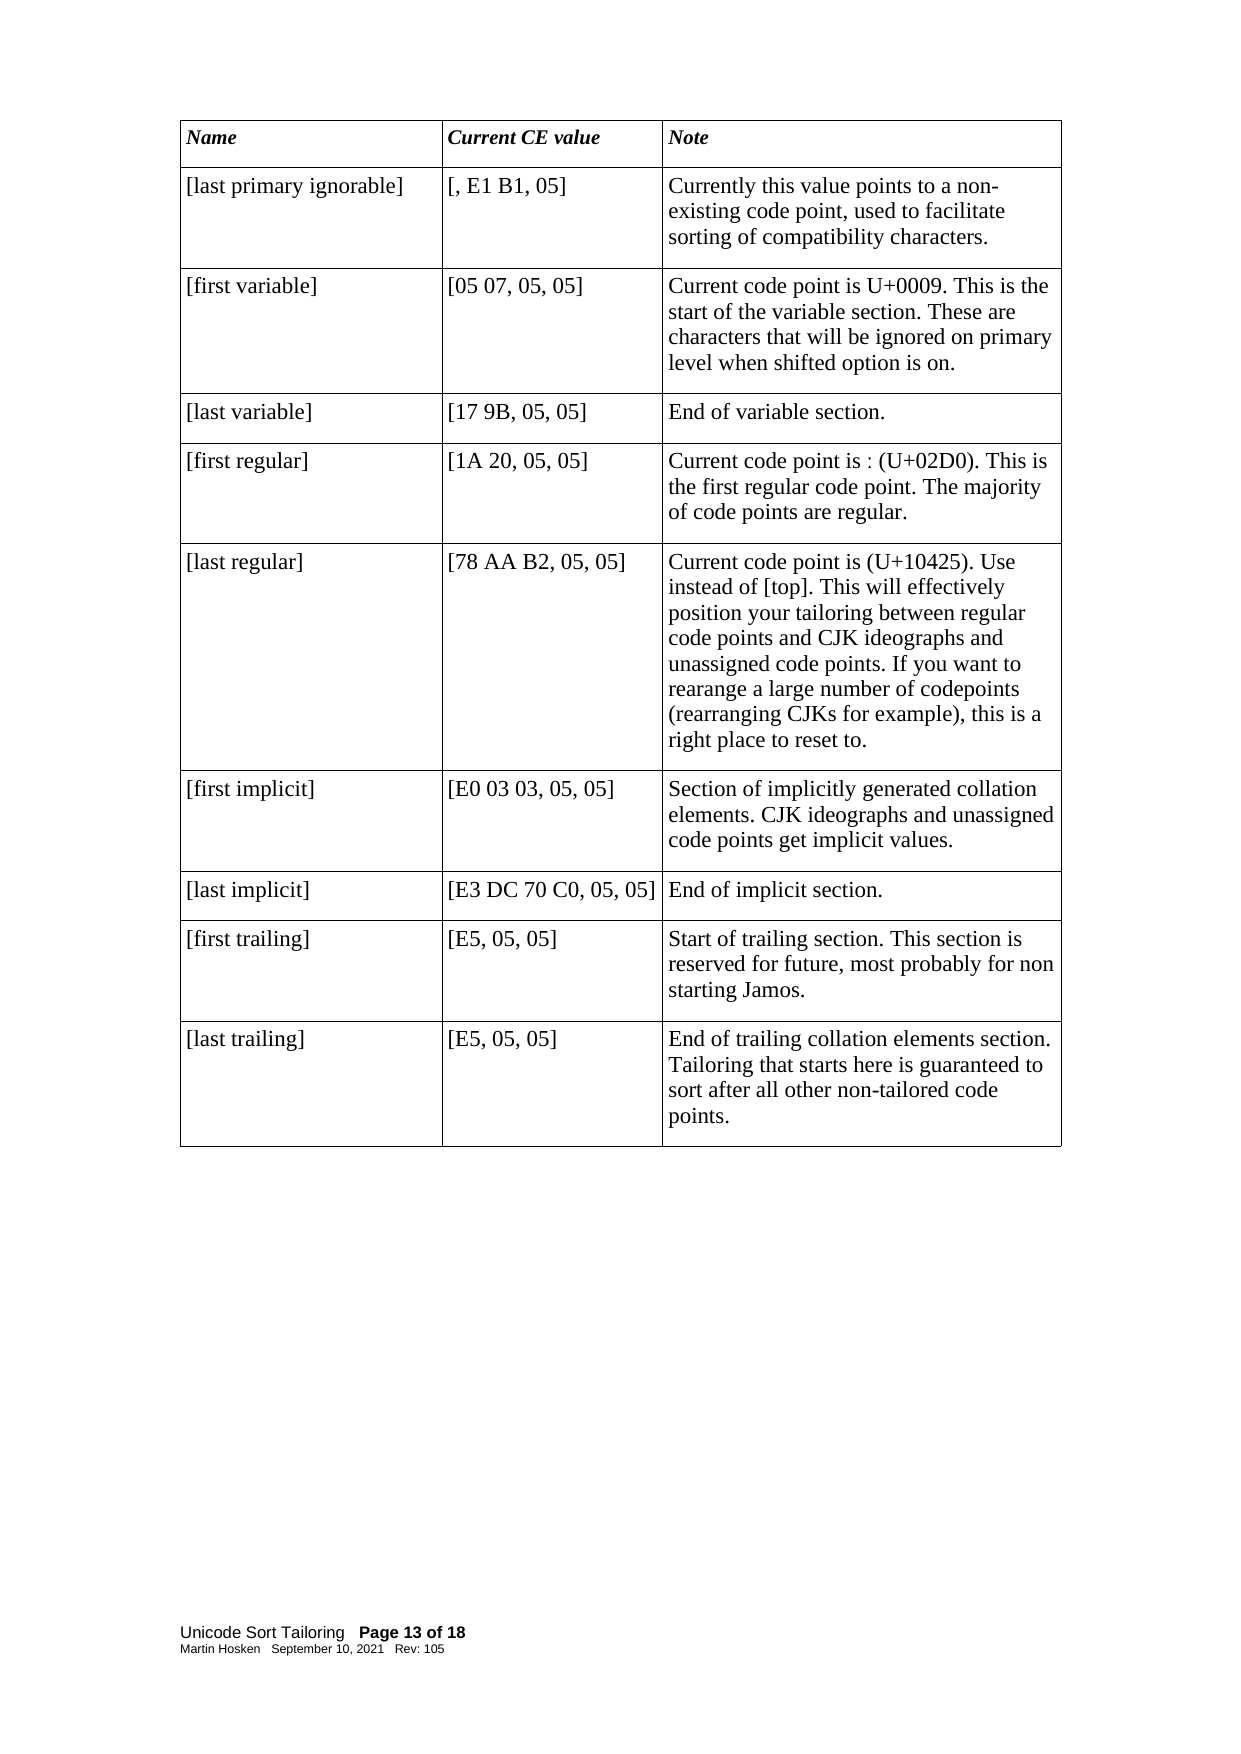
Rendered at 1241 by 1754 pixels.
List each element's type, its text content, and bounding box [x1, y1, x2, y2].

table_header Note [663, 121, 1061, 167]
table_cell [first variable] [181, 269, 442, 393]
table_cell [first trailing] [181, 921, 442, 1021]
table_cell [last regular] [181, 544, 442, 770]
table_cell [last primary ignorable] [181, 168, 442, 267]
table_cell Section of implicitly generated collation elements. CJK ideographs and unassigned code points get implicit values. [663, 771, 1061, 871]
table_cell End of implicit section. [663, 872, 1061, 920]
table_cell [first regular] [181, 444, 442, 543]
table_cell Currently this value points to a non-existing code point, used to facilitate sorting of compatibility characters. [663, 168, 1061, 267]
table_cell [E5, 05, 05] [443, 1022, 662, 1146]
table_cell [first implicit] [181, 771, 442, 871]
table_cell [78 AA B2, 05, 05] [443, 544, 662, 770]
table_cell [, E1 B1, 05] [443, 168, 662, 267]
table_header Name [181, 121, 442, 167]
table_cell [last trailing] [181, 1022, 442, 1146]
table_cell [last implicit] [181, 872, 442, 920]
table_cell End of trailing collation elements section. Tailoring that starts here is guaranteed to sort after all other non-tailored code points. [663, 1022, 1061, 1146]
table_header Current CE value [443, 121, 662, 167]
table_cell [E3 DC 70 C0, 05, 05] [443, 872, 662, 920]
table_cell End of variable section. [663, 394, 1061, 443]
table_cell Current code point is ː (U+02D0). This is the first regular code point. The majority of code points are regular. [663, 444, 1061, 543]
table_cell [17 9B, 05, 05] [443, 394, 662, 443]
table_cell Current code point is U+0009. This is the start of the variable section. These are characters that will be ignored on primary level when shifted option is on. [663, 269, 1061, 393]
table_cell Start of trailing section. This section is reserved for future, most probably for non starting Jamos. [663, 921, 1061, 1021]
table_cell Current code point is (U+10425). Use instead of [top]. This will effectively position your tailoring between regular code points and CJK ideographs and unassigned code points. If you want to rearange a large number of codepoints (rearranging CJKs for example), this is a right place to reset to. [663, 544, 1061, 770]
table_cell [E0 03 03, 05, 05] [443, 771, 662, 871]
table_cell [1A 20, 05, 05] [443, 444, 662, 543]
table_cell [E5, 05, 05] [443, 921, 662, 1021]
table_cell [05 07, 05, 05] [443, 269, 662, 393]
table_cell [last variable] [181, 394, 442, 443]
